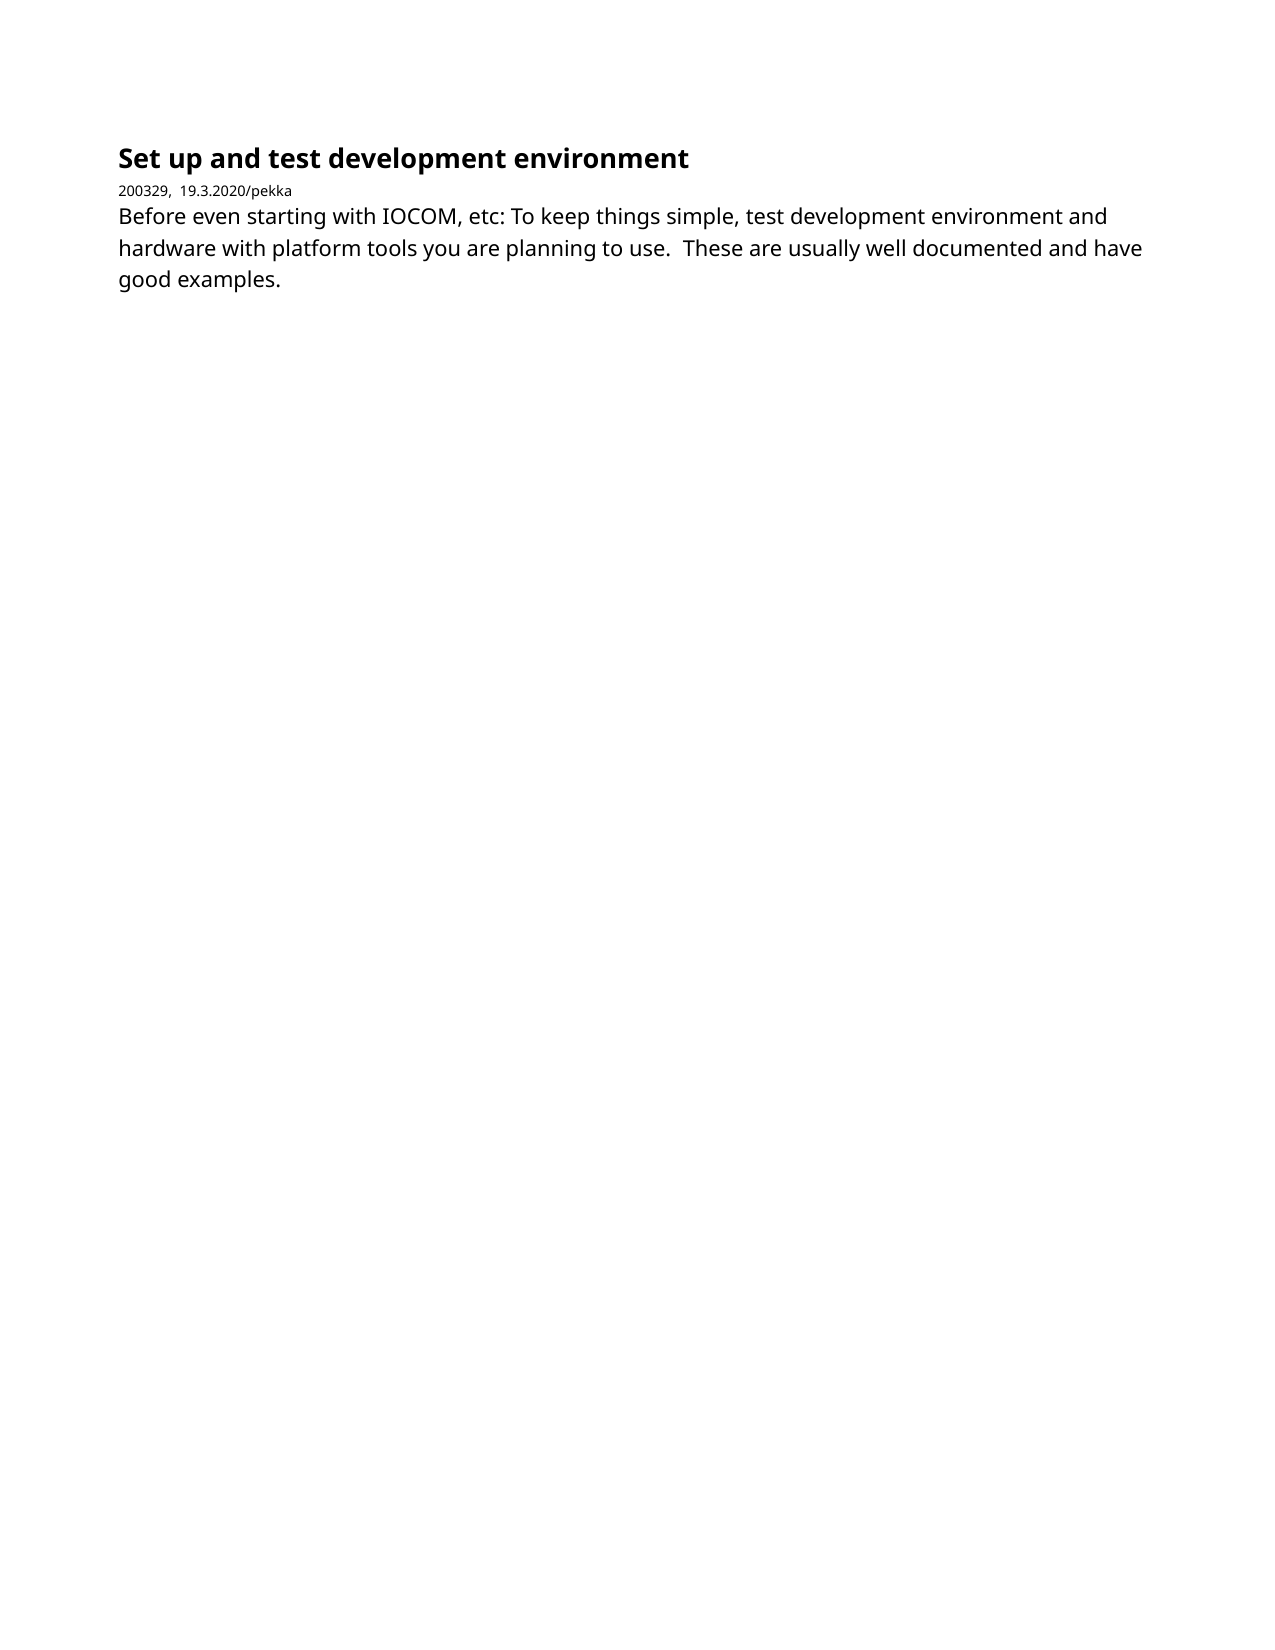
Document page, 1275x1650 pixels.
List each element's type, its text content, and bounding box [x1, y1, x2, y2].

text Before even starting with IOCOM, etc: To keep things simple, test development environment and hardware with platform tools you are planning to use. These are usually well documented and have good examples. [118, 201, 1157, 294]
text 200329, 19.3.2020/pekka [118, 181, 1157, 200]
subtitle Set up and test development environment [118, 139, 1157, 176]
